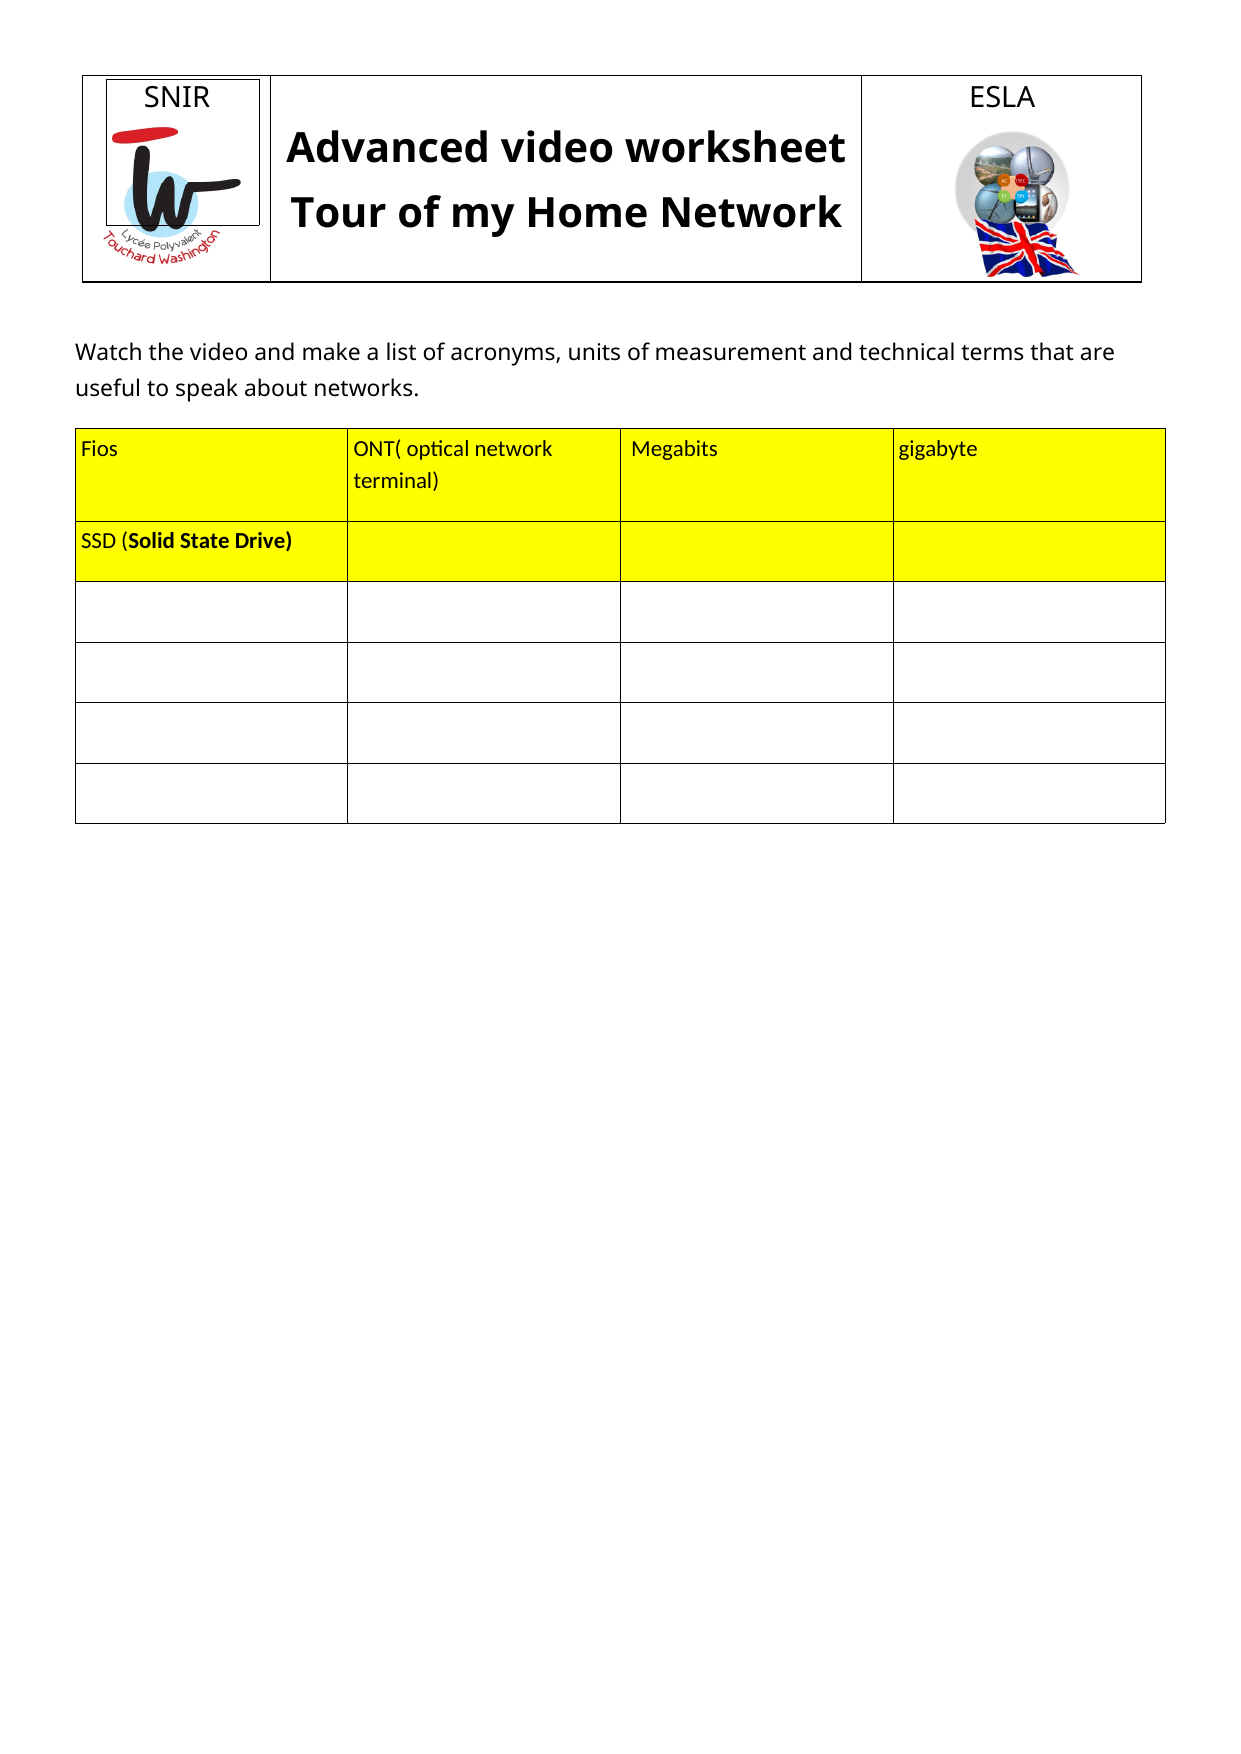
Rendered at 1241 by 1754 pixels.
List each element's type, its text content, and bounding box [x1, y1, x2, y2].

table_cell [348, 522, 620, 581]
table_cell [76, 582, 347, 642]
table_cell [894, 643, 1165, 702]
table_cell [621, 522, 893, 581]
table_cell [76, 643, 347, 702]
table_cell [621, 643, 893, 702]
table_cell [621, 582, 893, 642]
table_cell [621, 764, 893, 823]
table_cell [894, 522, 1165, 581]
table_cell [348, 582, 620, 642]
table_cell [894, 764, 1165, 823]
table_cell [348, 703, 620, 762]
table_cell SSD (Solid State Drive) [76, 522, 347, 581]
picture [953, 129, 1081, 277]
table_header ESLA [862, 76, 1141, 281]
table_header Advanced video worksheet Tour of my Home Network [271, 76, 861, 281]
table_header ONT( optical network terminal) [348, 429, 620, 521]
table_cell [621, 703, 893, 762]
table_cell [348, 764, 620, 823]
table_cell [76, 703, 347, 762]
table_cell [76, 764, 347, 823]
table_cell [894, 582, 1165, 642]
table_header Fios [76, 429, 347, 521]
table_cell [348, 643, 620, 702]
text Watch the video and make a list of acronyms, units of measurement and technical terms that are useful to speak about networks. [75, 336, 1165, 403]
table_header gigabyte [894, 429, 1165, 521]
table_header Megabits [621, 429, 893, 521]
table_cell [894, 703, 1165, 762]
table_header SNIR [83, 76, 270, 281]
